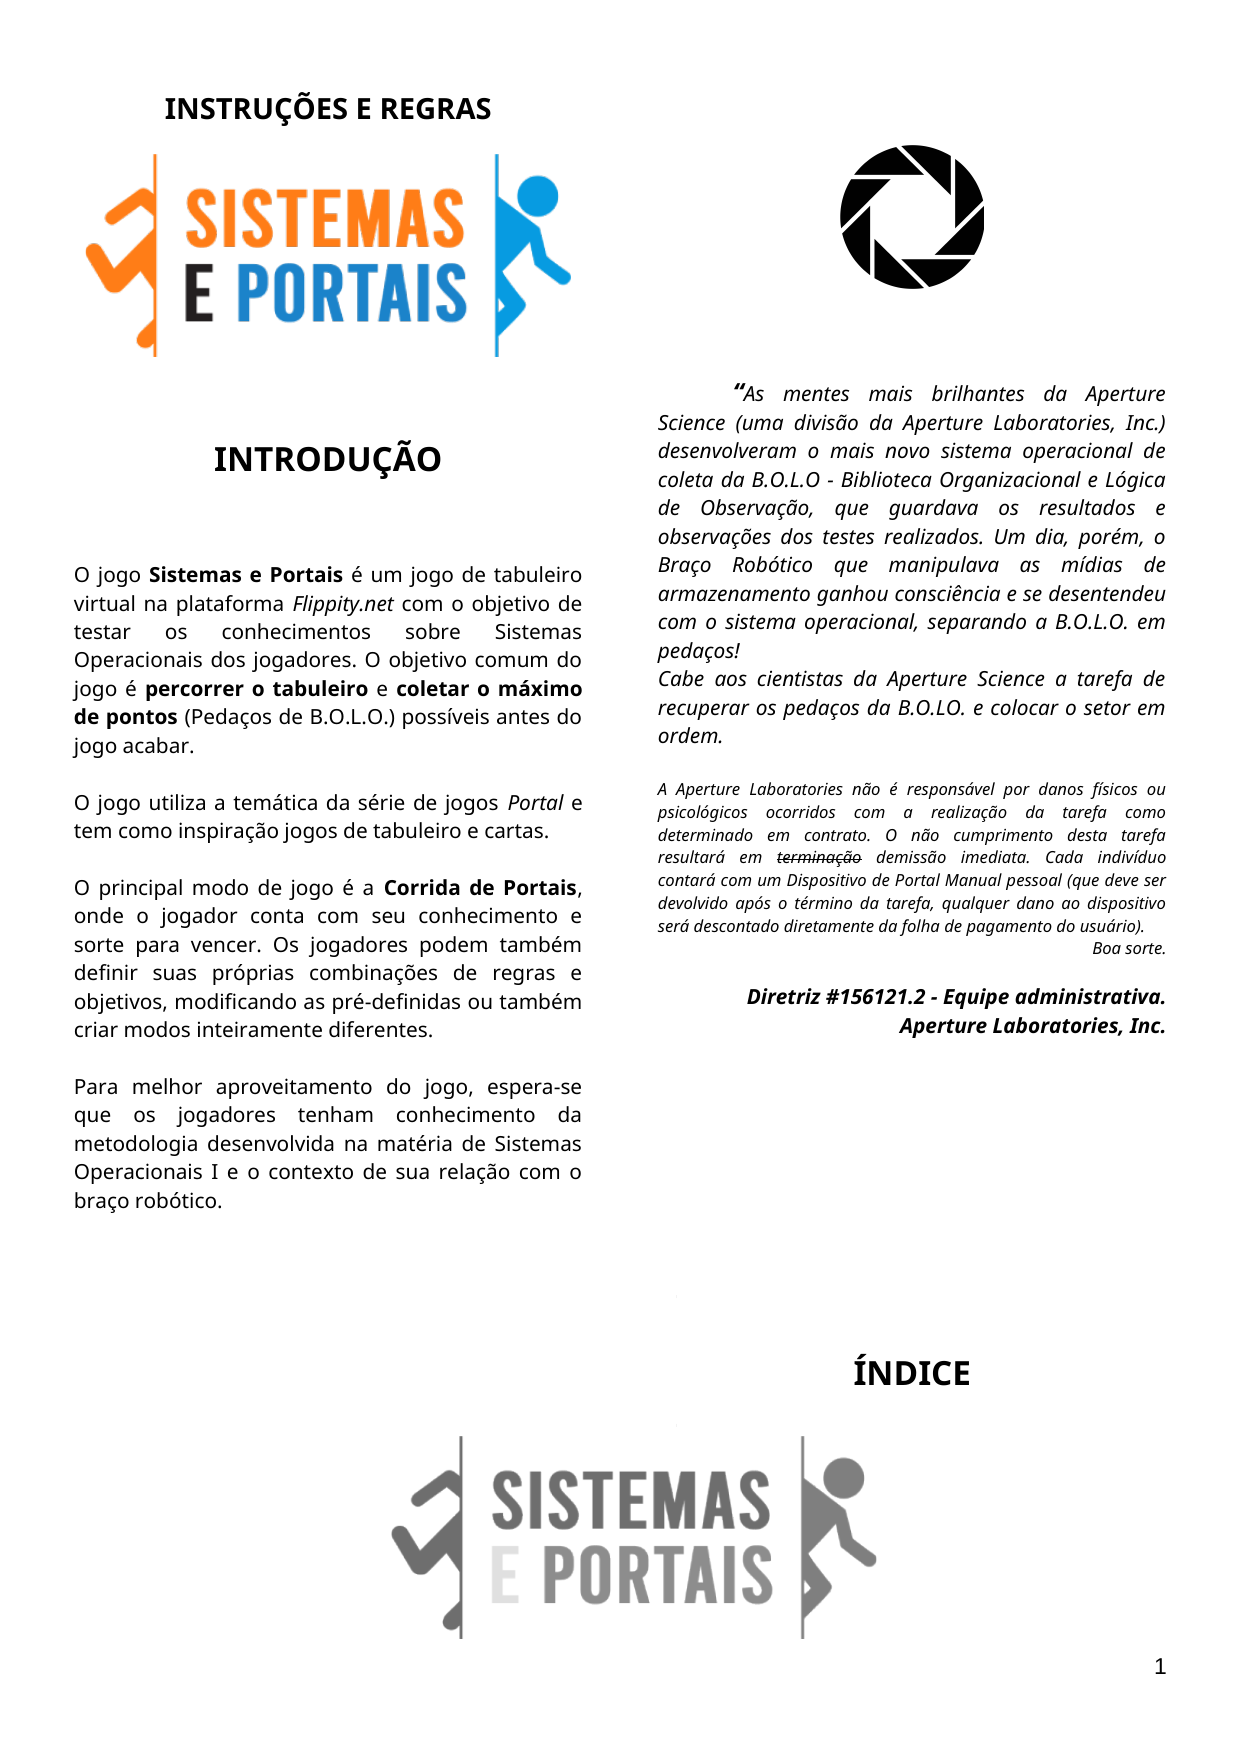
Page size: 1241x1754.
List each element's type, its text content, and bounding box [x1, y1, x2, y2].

text Para melhor aproveitamento do jogo, espera-se que os jogadores tenham conhecimento da metodologia desenvolvida na matéria de Sistemas Operacionais I e o contexto de sua relação com o braço robótico. [74, 1072, 583, 1214]
picture [498, 299, 504, 312]
picture [498, 243, 571, 357]
picture [840, 145, 984, 289]
text Aperture Laboratories, Inc. [658, 1011, 1166, 1096]
picture [85, 154, 571, 357]
text O jogo utiliza a temática da série de jogos Portal e tem como inspiração jogos de tabuleiro e cartas. [74, 788, 583, 844]
picture [391, 1436, 877, 1639]
text INSTRUÇÕES E REGRAS [74, 88, 583, 128]
text Boa sorte. Diretriz #156121.2 - Equipe administrativa. [658, 937, 1166, 1011]
text ÍNDICE [658, 1350, 1166, 1395]
text O jogo Sistemas e Portais é um jogo de tabuleiro virtual na plataforma Flippity.net com o objetivo de testar os conhecimentos sobre Sistemas Operacionais dos jogadores. O objetivo comum do jogo é percorrer o tabuleiro e coletar o máximo de pontos (Pedaços de B.O.L.O.) possíveis antes do jogo acabar. [74, 560, 583, 759]
text O principal modo de jogo é a Corrida de Portais, onde o jogador conta com seu conhecimento e sorte para vencer. Os jogadores podem também definir suas próprias combinações de regras e objetivos, modificando as pré-definidas ou também criar modos inteiramente diferentes. [74, 873, 583, 1044]
subtitle INTRODUÇÃO [74, 436, 583, 481]
text “As mentes mais brilhantes da Aperture Science (uma divisão da Aperture Laboratories, Inc.) desenvolveram o mais novo sistema operacional de coleta da B.O.L.O - Biblioteca Organizacional e Lógica de Observação, que guardava os resultados e observações dos testes realizados. Um dia, porém, o Braço Robótico que manipulava as mídias de armazenamento ganhou consciência e se desentendeu com o sistema operacional, separando a B.O.L.O. em pedaços! Cabe aos cientistas da Aperture Science a tarefa de recuperar os pedaços da B.O.LO. e colocar o setor em ordem. A Aperture Laboratories não é responsável por danos físicos ou psicológicos ocorridos com a realização da tarefa como determinado em contrato. O não cumprimento desta tarefa resultará em terminação demissão imediata. Cada indivíduo contará com um Dispositivo de Portal Manual pessoal (que deve ser devolvido após o término da tarefa, qualquer dano ao dispositivo será descontado diretamente da folha de pagamento do usuário). [658, 374, 1166, 937]
